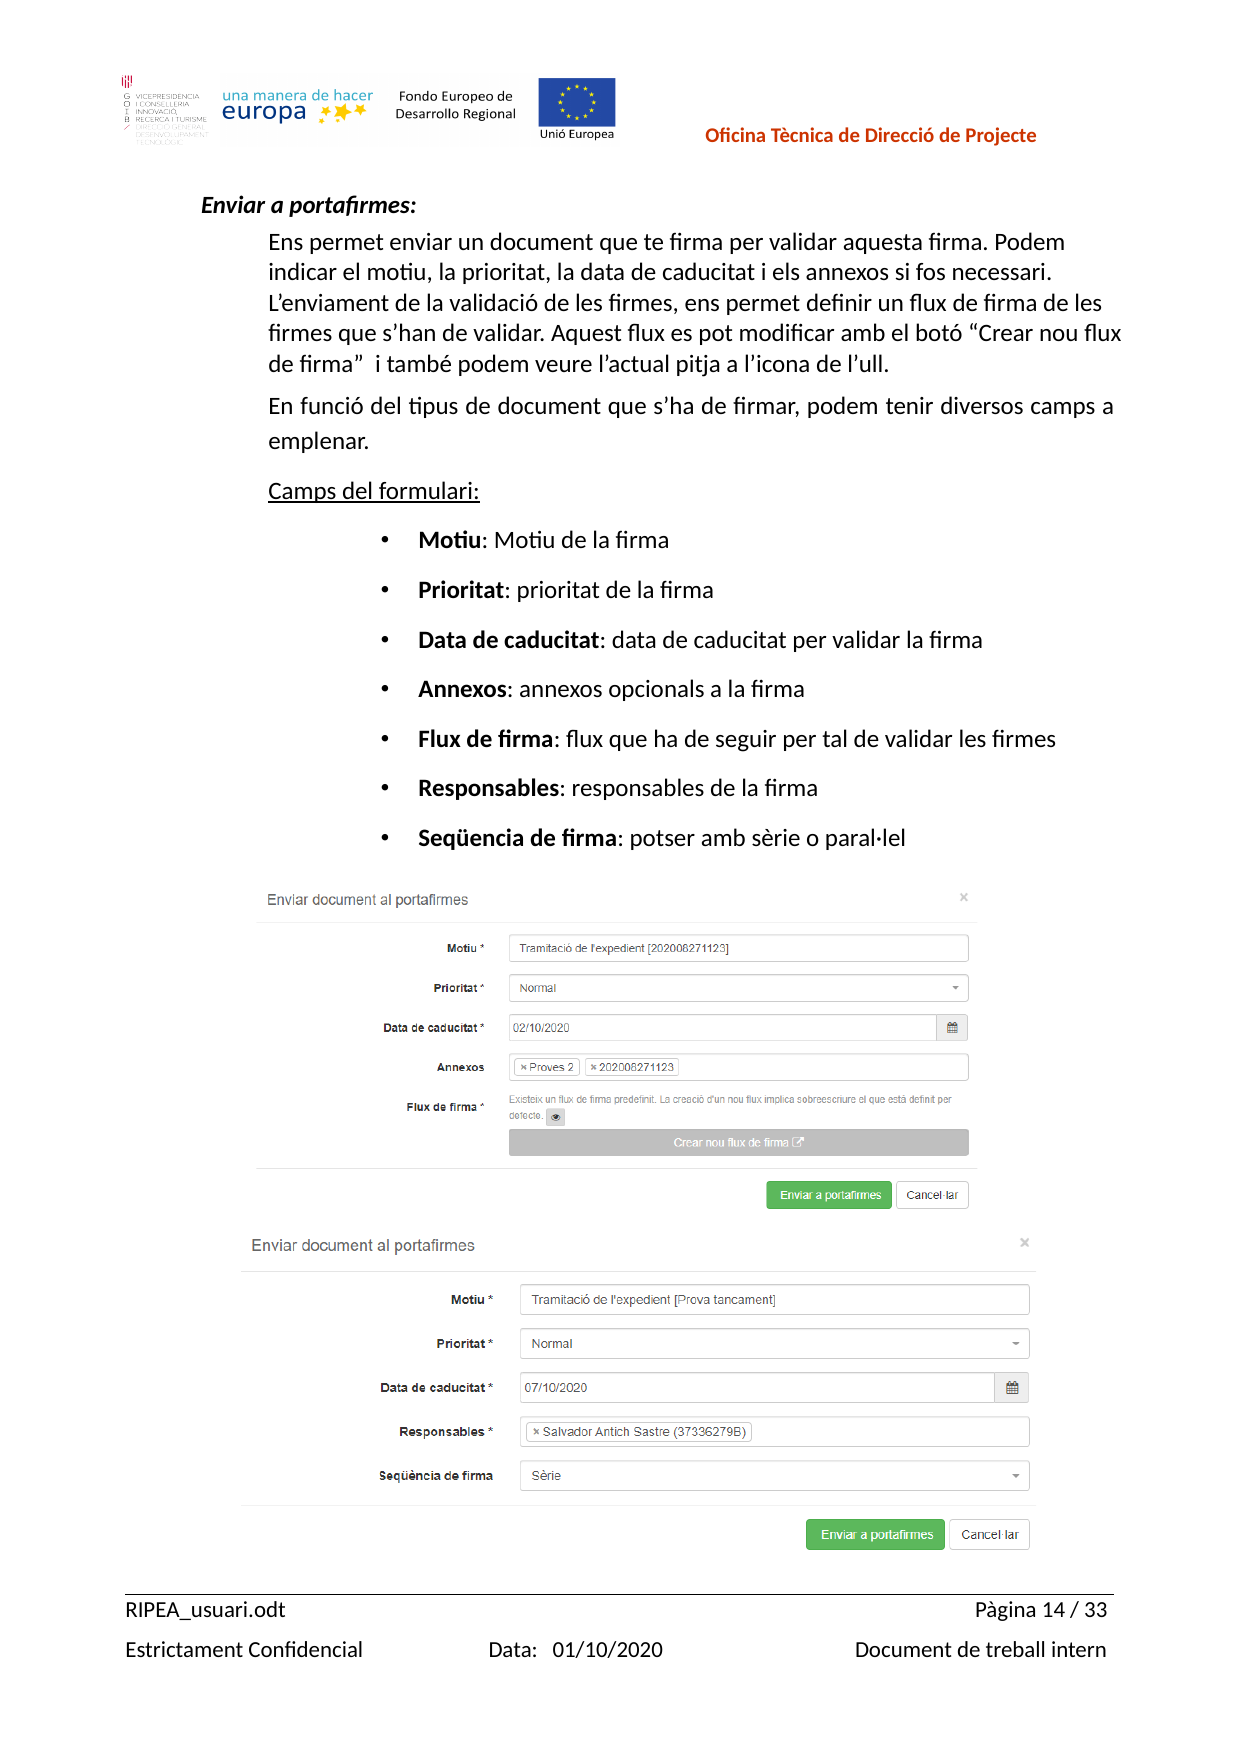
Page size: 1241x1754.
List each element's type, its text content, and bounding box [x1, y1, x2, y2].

text Ens permet enviar un document que te firma per validar aquesta firma. Podem indicar el motiu, la prioritat, la data de caducitat i els annexos si fos necessari. L’enviament de la validació de les firmes, ens permet definir un flux de firma de les firmes que s’han de validar. Aquest flux es pot modificar amb el botó “Crear nou flux de firma” i també podem veure l’actual pitja a l’icona de l’ull. [118, 226, 1122, 379]
list Seqüencia de firma: potser amb sèrie o paral·lel [381, 822, 1122, 853]
list Data de caducitat: data de caducitat per validar la firma [381, 624, 1122, 654]
subtitle Enviar a portafirmes: [201, 189, 1122, 220]
list Motiu: Motiu de la firma [381, 524, 1122, 555]
list Responsables: responsables de la firma [381, 772, 1122, 803]
text Camps del formulari: [118, 475, 1122, 506]
picture [219, 73, 621, 147]
picture [241, 1229, 1037, 1559]
list Prioritat: prioritat de la firma [381, 574, 1122, 605]
list Annexos: annexos opcionals a la firma [381, 673, 1122, 704]
list Flux de firma: flux que ha de seguir per tal de validar les firmes [381, 723, 1122, 753]
picture [256, 880, 978, 1214]
text En funció del tipus de document que s’ha de firmar, podem tenir diversos camps a emplenar. [118, 390, 1122, 456]
picture [118, 73, 213, 147]
